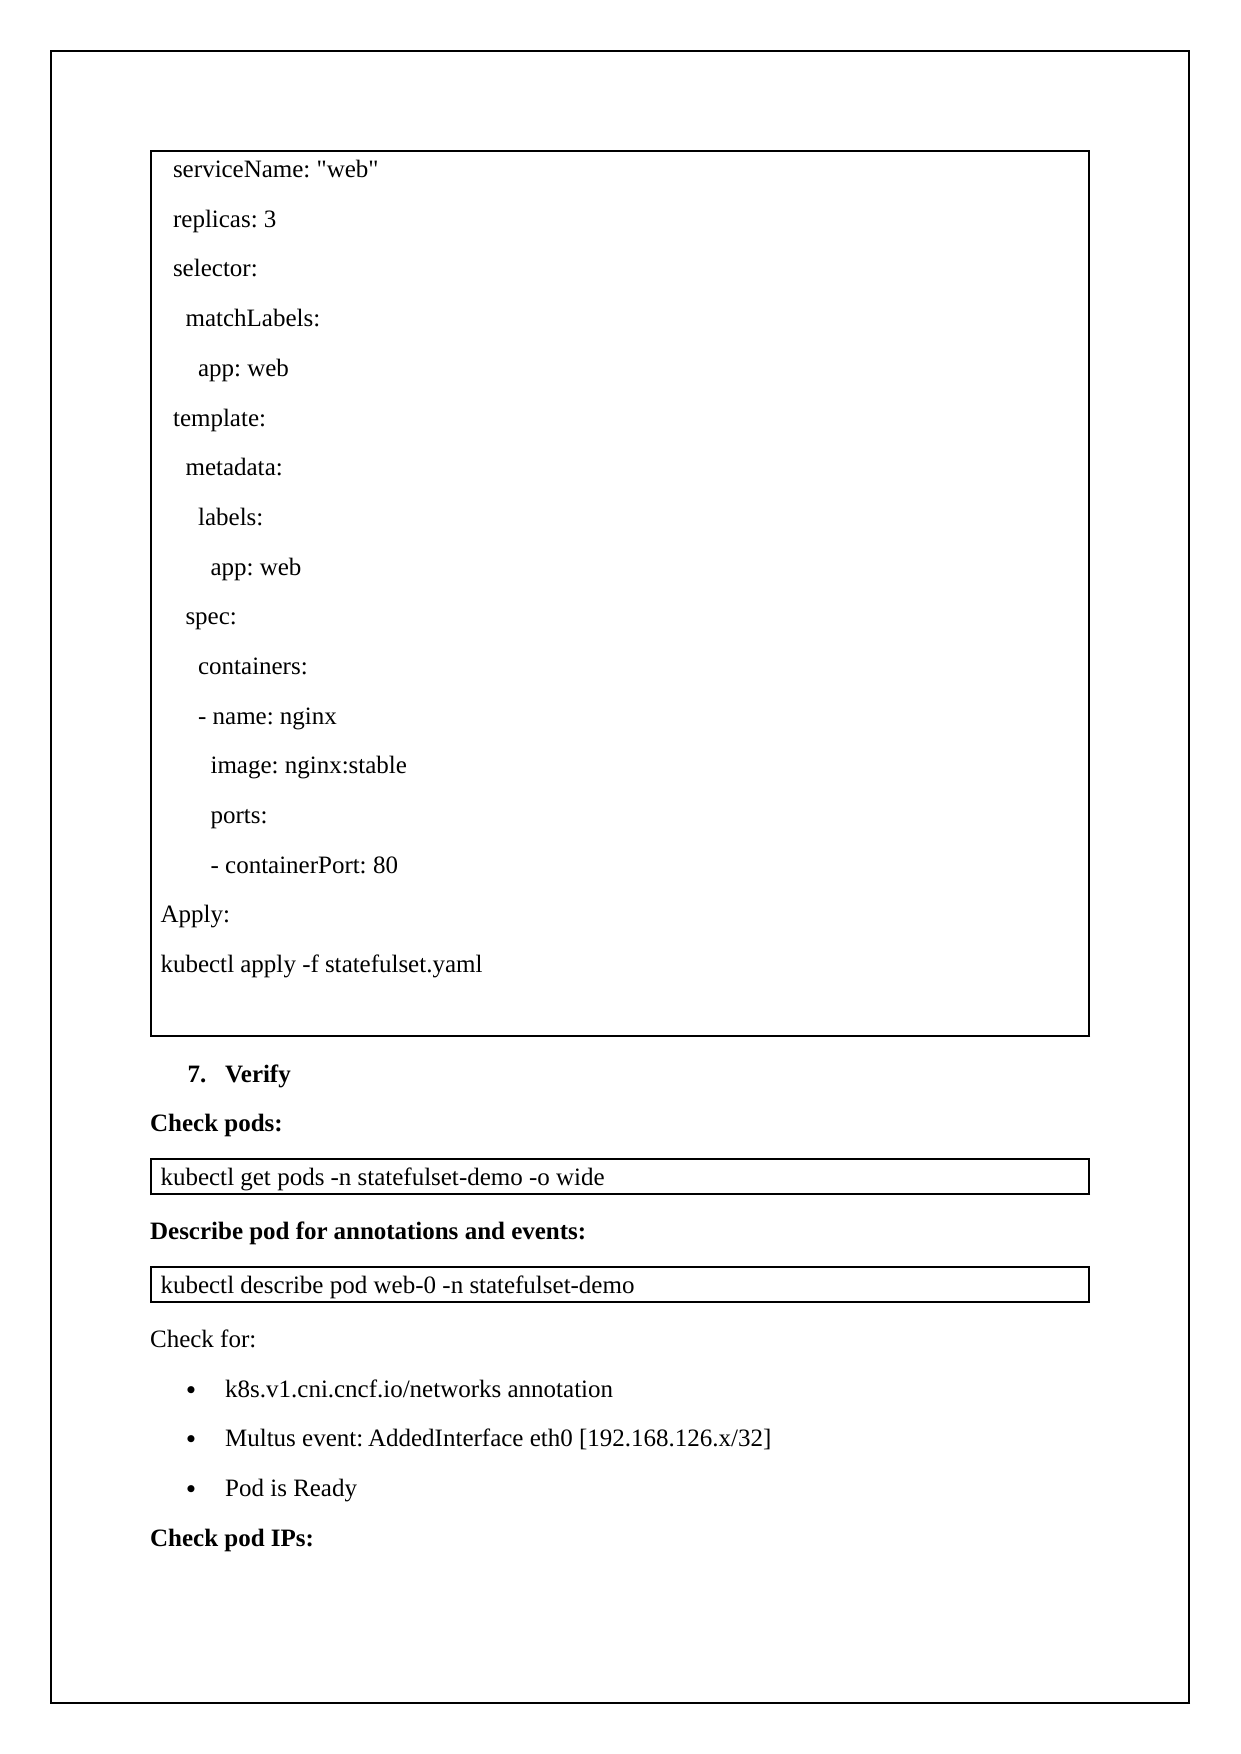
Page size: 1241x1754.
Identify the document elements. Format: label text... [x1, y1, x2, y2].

text kubectl get pods -n statefulset-demo -o wide [152, 1160, 1088, 1193]
text Apply: [152, 895, 1088, 928]
text selector: [152, 249, 1088, 282]
text matchLabels: [152, 299, 1088, 332]
text replicas: 3 [152, 200, 1088, 233]
text app: web [152, 547, 1088, 580]
text Check pod IPs: [150, 1523, 1090, 1551]
text serviceName: "web" [152, 152, 1088, 183]
list Pod is Ready [187, 1473, 1090, 1502]
text Check pods: [150, 1108, 1090, 1137]
text ports: [152, 796, 1088, 829]
text metadata: [152, 448, 1088, 481]
text image: nginx:stable [152, 746, 1088, 779]
text kubectl apply -f statefulset.yaml [152, 945, 1088, 978]
text app: web [152, 349, 1088, 382]
list Verify [187, 1059, 1090, 1088]
text containers: [152, 647, 1088, 680]
text - containerPort: 80 [152, 846, 1088, 878]
text Describe pod for annotations and events: [150, 1216, 1090, 1245]
list Multus event: AddedInterface eth0 [192.168.126.x/32] [187, 1423, 1090, 1452]
text Check for: [150, 1324, 1090, 1353]
text spec: [152, 597, 1088, 630]
text template: [152, 398, 1088, 431]
text - name: nginx [152, 697, 1088, 729]
list k8s.v1.cni.cncf.io/networks annotation [187, 1374, 1090, 1402]
text labels: [152, 498, 1088, 531]
text kubectl describe pod web-0 -n statefulset-demo [152, 1268, 1088, 1301]
